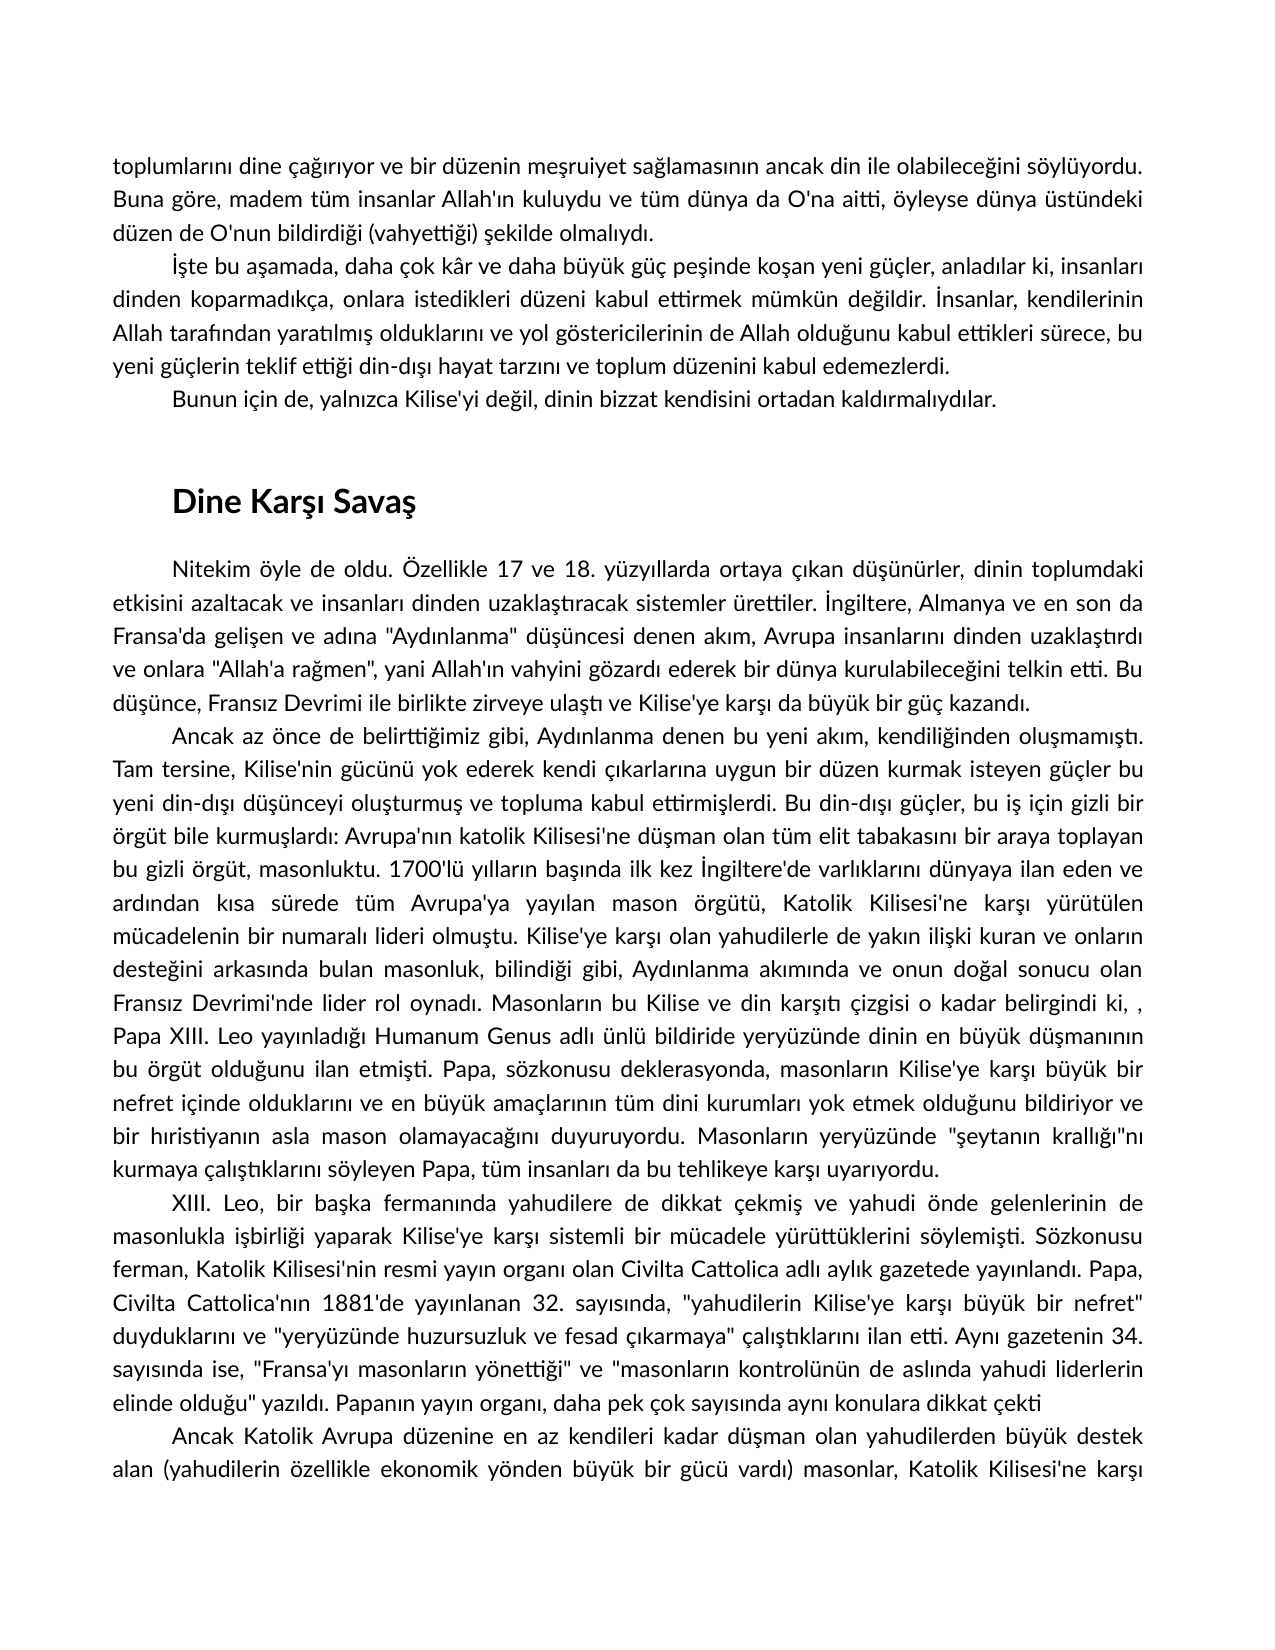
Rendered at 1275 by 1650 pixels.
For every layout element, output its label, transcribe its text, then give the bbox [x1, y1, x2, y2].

subtitle Dine Karşı Savaş [112, 481, 1162, 521]
text Bunun için de, yalnızca Kilise'yi değil, dinin bizzat kendisini ortadan kaldırmalıydılar. [112, 381, 1145, 414]
text XIII. Leo, bir başka fermanında yahudilere de dikkat çekmiş ve yahudi önde gelenlerinin de masonlukla işbirliği yaparak Kilise'ye karşı sistemli bir mücadele yürüttüklerini söylemişti. Sözkonusu ferman, Katolik Kilisesi'nin resmi yayın organı olan Civilta Cattolica adlı aylık gazetede yayınlandı. Papa, Civilta Cattolica'nın 1881'de yayınlanan 32. sayısında, "yahudilerin Kilise'ye karşı büyük bir nefret" duyduklarını ve "yeryüzünde huzursuzluk ve fesad çıkarmaya" çalıştıklarını ilan etti. Aynı gazetenin 34. sayısında ise, "Fransa'yı masonların yönettiği" ve "masonların kontrolünün de aslında yahudi liderlerin elinde olduğu" yazıldı. Papanın yayın organı, daha pek çok sayısında aynı konulara dikkat çekti [112, 1184, 1145, 1418]
text Ancak az önce de belirttiğimiz gibi, Aydınlanma denen bu yeni akım, kendiliğinden oluşmamıştı. Tam tersine, Kilise'nin gücünü yok ederek kendi çıkarlarına uygun bir düzen kurmak isteyen güçler bu yeni din-dışı düşünceyi oluşturmuş ve topluma kabul ettirmişlerdi. Bu din-dışı güçler, bu iş için gizli bir örgüt bile kurmuşlardı: Avrupa'nın katolik Kilisesi'ne düşman olan tüm elit tabakasını bir araya toplayan bu gizli örgüt, masonluktu. 1700'lü yılların başında ilk kez İngiltere'de varlıklarını dünyaya ilan eden ve ardından kısa sürede tüm Avrupa'ya yayılan mason örgütü, Katolik Kilisesi'ne karşı yürütülen mücadelenin bir numaralı lideri olmuştu. Kilise'ye karşı olan yahudilerle de yakın ilişki kuran ve onların desteğini arkasında bulan masonluk, bilindiği gibi, Aydınlanma akımında ve onun doğal sonucu olan Fransız Devrimi'nde lider rol oynadı. Masonların bu Kilise ve din karşıtı çizgisi o kadar belirgindi ki, , Papa XIII. Leo yayınladığı Humanum Genus adlı ünlü bildiride yeryüzünde dinin en büyük düşmanının bu örgüt olduğunu ilan etmişti. Papa, sözkonusu deklerasyonda, masonların Kilise'ye karşı büyük bir nefret içinde olduklarını ve en büyük amaçlarının tüm dini kurumları yok etmek olduğunu bildiriyor ve bir hıristiyanın asla mason olamayacağını duyuruyordu. Masonların yeryüzünde "şeytanın krallığı"nı kurmaya çalıştıklarını söyleyen Papa, tüm insanları da bu tehlikeye karşı uyarıyordu. [112, 718, 1145, 1184]
text toplumlarını dine çağırıyor ve bir düzenin meşruiyet sağlamasının ancak din ile olabileceğini söylüyordu. Buna göre, madem tüm insanlar Allah'ın kuluydu ve tüm dünya da O'na aitti, öyleyse dünya üstündeki düzen de O'nun bildirdiği (vahyettiği) şekilde olmalıydı. [112, 148, 1145, 248]
text Ancak Katolik Avrupa düzenine en az kendileri kadar düşman olan yahudilerden büyük destek alan (yahudilerin özellikle ekonomik yönden büyük bir gücü vardı) masonlar, Katolik Kilisesi'ne karşı [112, 1418, 1145, 1484]
text Nitekim öyle de oldu. Özellikle 17 ve 18. yüzyıllarda ortaya çıkan düşünürler, dinin toplumdaki etkisini azaltacak ve insanları dinden uzaklaştıracak sistemler ürettiler. İngiltere, Almanya ve en son da Fransa'da gelişen ve adına "Aydınlanma" düşüncesi denen akım, Avrupa insanlarını dinden uzaklaştırdı ve onlara "Allah'a rağmen", yani Allah'ın vahyini gözardı ederek bir dünya kurulabileceğini telkin etti. Bu düşünce, Fransız Devrimi ile birlikte zirveye ulaştı ve Kilise'ye karşı da büyük bir güç kazandı. [112, 551, 1145, 718]
text İşte bu aşamada, daha çok kâr ve daha büyük güç peşinde koşan yeni güçler, anladılar ki, insanları dinden koparmadıkça, onlara istedikleri düzeni kabul ettirmek mümkün değildir. İnsanlar, kendilerinin Allah tarafından yaratılmış olduklarını ve yol göstericilerinin de Allah olduğunu kabul ettikleri sürece, bu yeni güçlerin teklif ettiği din-dışı hayat tarzını ve toplum düzenini kabul edemezlerdi. [112, 248, 1145, 381]
